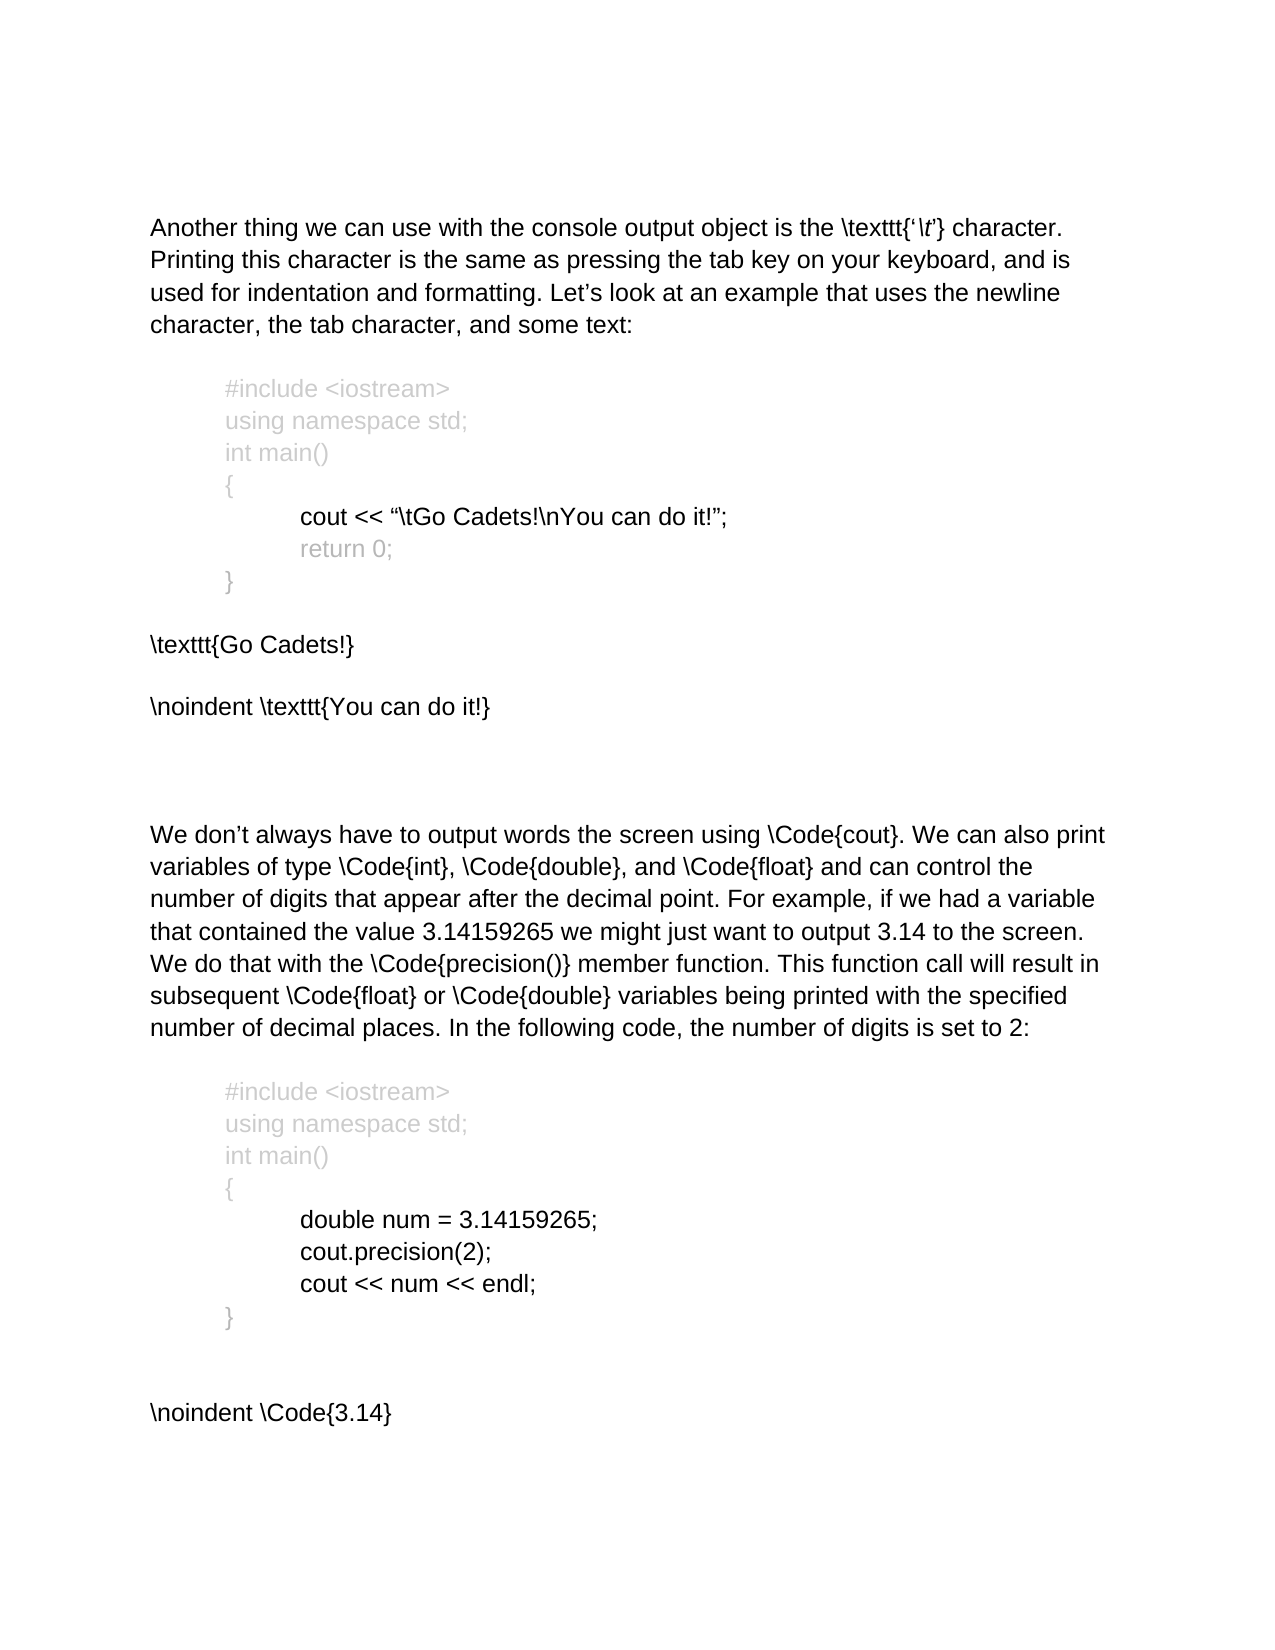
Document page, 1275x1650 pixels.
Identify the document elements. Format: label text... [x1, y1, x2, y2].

text We don’t always have to output words the screen using \Code{cout}. We can also print variables of type \Code{int}, \Code{double}, and \Code{float} and can control the number of digits that appear after the decimal point. For example, if we had a variable that contained the value 3.14159265 we might just want to output 3.14 to the screen. We do that with the \Code{precision()} member function. This function call will result in subsequent \Code{float} or \Code{double} variables being printed with the specified number of decimal places. In the following code, the number of digits is set to 2: [150, 821, 1125, 1041]
text Another thing we can use with the console output object is the \texttt{‘\t’} character. Printing this character is the same as pressing the tab key on your keyboard, and is used for indentation and formatting. Let’s look at an example that uses the newline character, the tab character, and some text: [150, 214, 1125, 338]
text #include <iostream> [225, 1078, 1125, 1106]
text using namespace std; [225, 1110, 1125, 1138]
text { [225, 1174, 1125, 1202]
text double num = 3.14159265; [225, 1206, 1125, 1234]
text } [225, 1302, 1125, 1330]
text cout << num << endl; [225, 1270, 1125, 1298]
text cout.precision(2); [225, 1238, 1125, 1266]
text using namespace std; [225, 407, 1125, 434]
text int main() [225, 1142, 1125, 1170]
text } [225, 567, 1125, 595]
text cout << “\tGo Cadets!\nYou can do it!”; [225, 503, 1125, 531]
text \noindent \Code{3.14} [150, 1398, 1125, 1426]
text int main() [225, 439, 1125, 467]
text \noindent \texttt{You can do it!} [150, 693, 1125, 721]
text #include <iostream> [225, 374, 1125, 402]
text { [225, 471, 1125, 499]
text return 0; [225, 535, 1125, 563]
text \texttt{Go Cadets!} [150, 631, 1125, 659]
